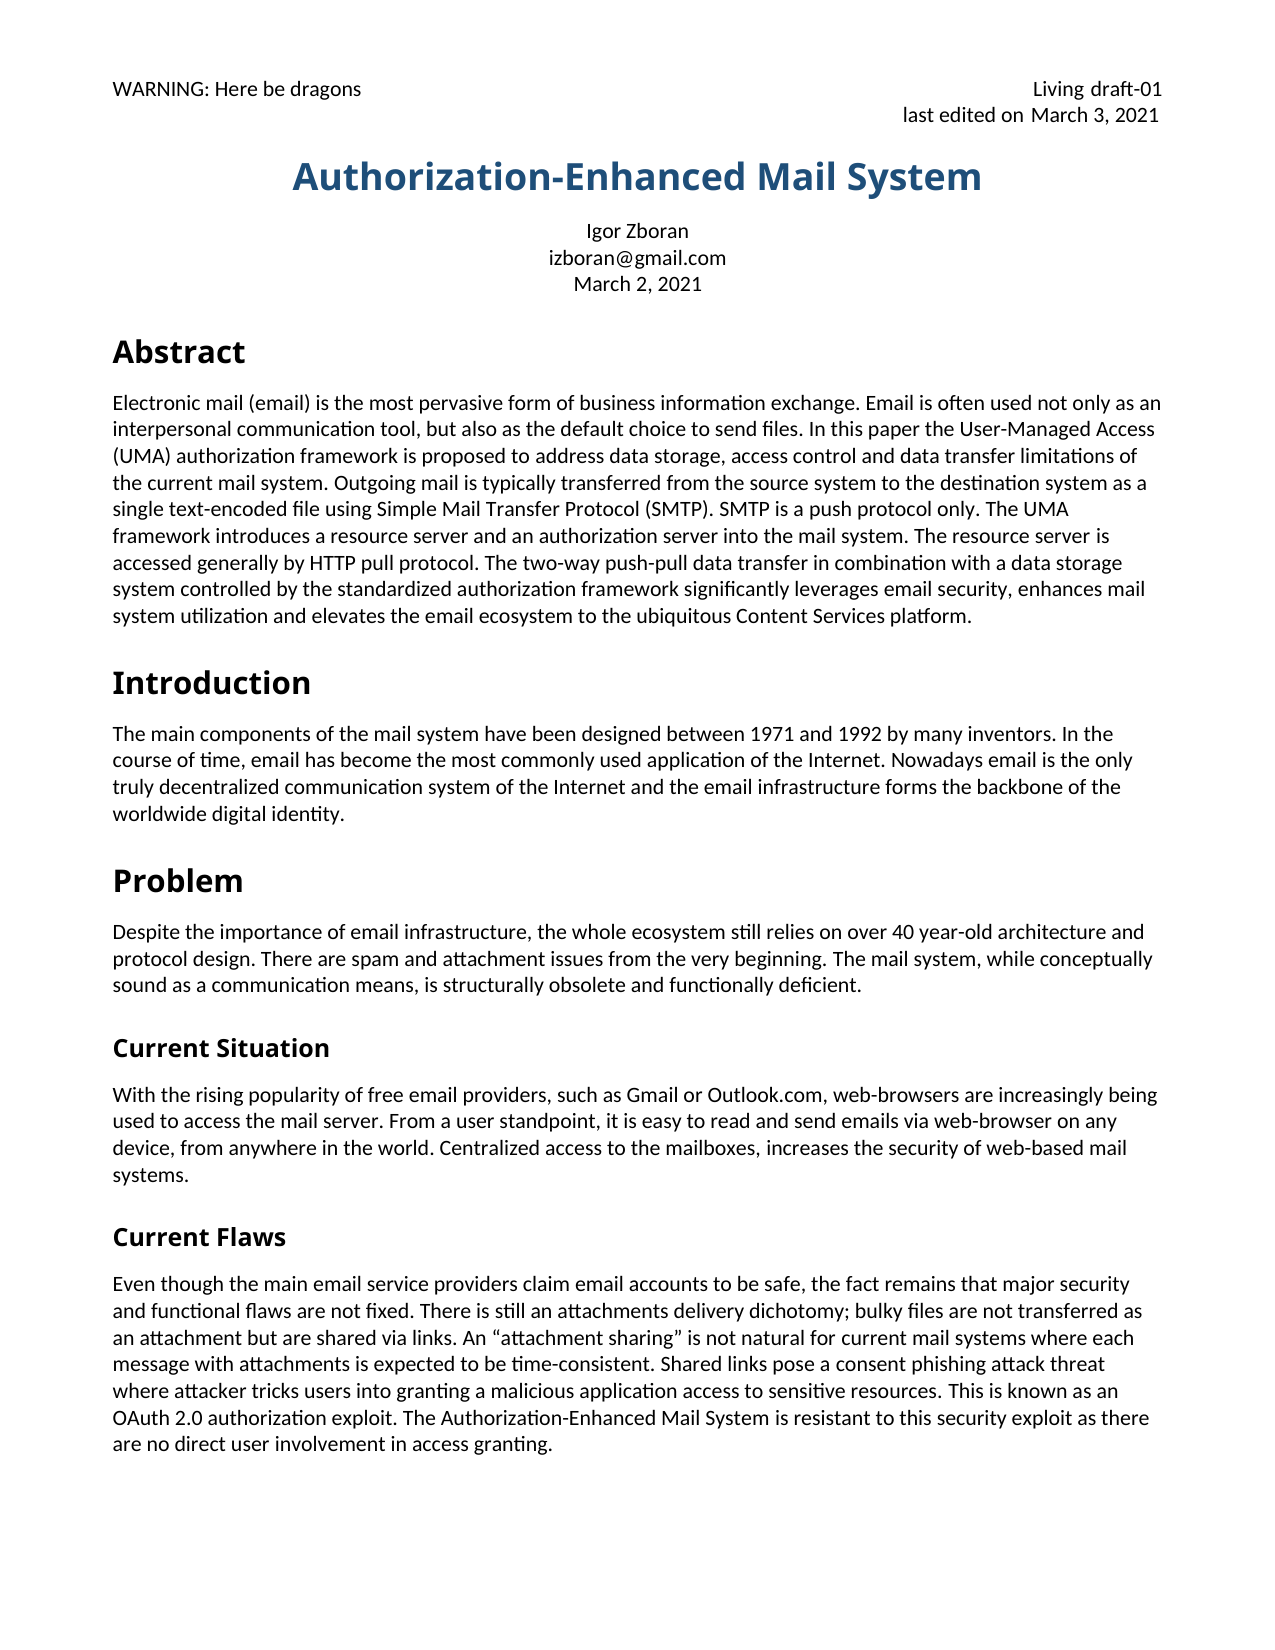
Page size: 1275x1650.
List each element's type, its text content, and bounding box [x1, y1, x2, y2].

text Igor Zboran [112, 217, 1162, 244]
text With the rising popularity of free email providers, such as Gmail or Outlook.com, web-browsers are increasingly being used to access the mail server. From a user standpoint, it is easy to read and send emails via web-browser on any device, from anywhere in the world. Centralized access to the mailboxes, increases the security of web-based mail systems. [112, 1081, 1162, 1187]
text Electronic mail (email) is the most pervasive form of business information exchange. Email is often used not only as an interpersonal communication tool, but also as the default choice to send files. In this paper the User-Managed Access (UMA) authorization framework is proposed to address data storage, access control and data transfer limitations of the current mail system. Outgoing mail is typically transferred from the source system to the destination system as a single text-encoded file using Simple Mail Transfer Protocol (SMTP). SMTP is a push protocol only. The UMA framework introduces a resource server and an authorization server into the mail system. The resource server is accessed generally by HTTP pull protocol. The two-way push-pull data transfer in combination with a data storage system controlled by the standardized authorization framework significantly leverages email security, enhances mail system utilization and elevates the email ecosystem to the ubiquitous Content Services platform. [112, 389, 1162, 629]
text Authorization-Enhanced Mail System [112, 150, 1162, 201]
text Current Situation [112, 1031, 1162, 1064]
text Introduction [112, 661, 1162, 704]
text Problem [112, 859, 1162, 902]
text The main components of the mail system have been designed between 1971 and 1992 by many inventors. In the course of time, email has become the most commonly used application of the Internet. Nowadays email is the only truly decentralized communication system of the Internet and the email infrastructure forms the backbone of the worldwide digital identity. [112, 720, 1162, 827]
text Current Flaws [112, 1220, 1162, 1254]
text March 2, 2021 [112, 271, 1162, 297]
text Despite the importance of email infrastructure, the whole ecosystem still relies on over 40 year-old architecture and protocol design. There are spam and attachment issues from the very beginning. The mail system, while conceptually sound as a communication means, is structurally obsolete and functionally deficient. [112, 918, 1162, 998]
text Abstract [112, 330, 1162, 372]
text izboran@gmail.com [112, 244, 1162, 271]
text Even though the main email service providers claim email accounts to be safe, the fact remains that major security and functional flaws are not fixed. There is still an attachments delivery dichotomy; bulky files are not transferred as an attachment but are shared via links. An “attachment sharing” is not natural for current mail systems where each message with attachments is expected to be time-consistent. Shared links pose a consent phishing attack threat where attacker tricks users into granting a malicious application access to sensitive resources. This is known as an OAuth 2.0 authorization exploit. The Authorization-Enhanced Mail System is resistant to this security exploit as there are no direct user involvement in access granting. [112, 1270, 1162, 1457]
